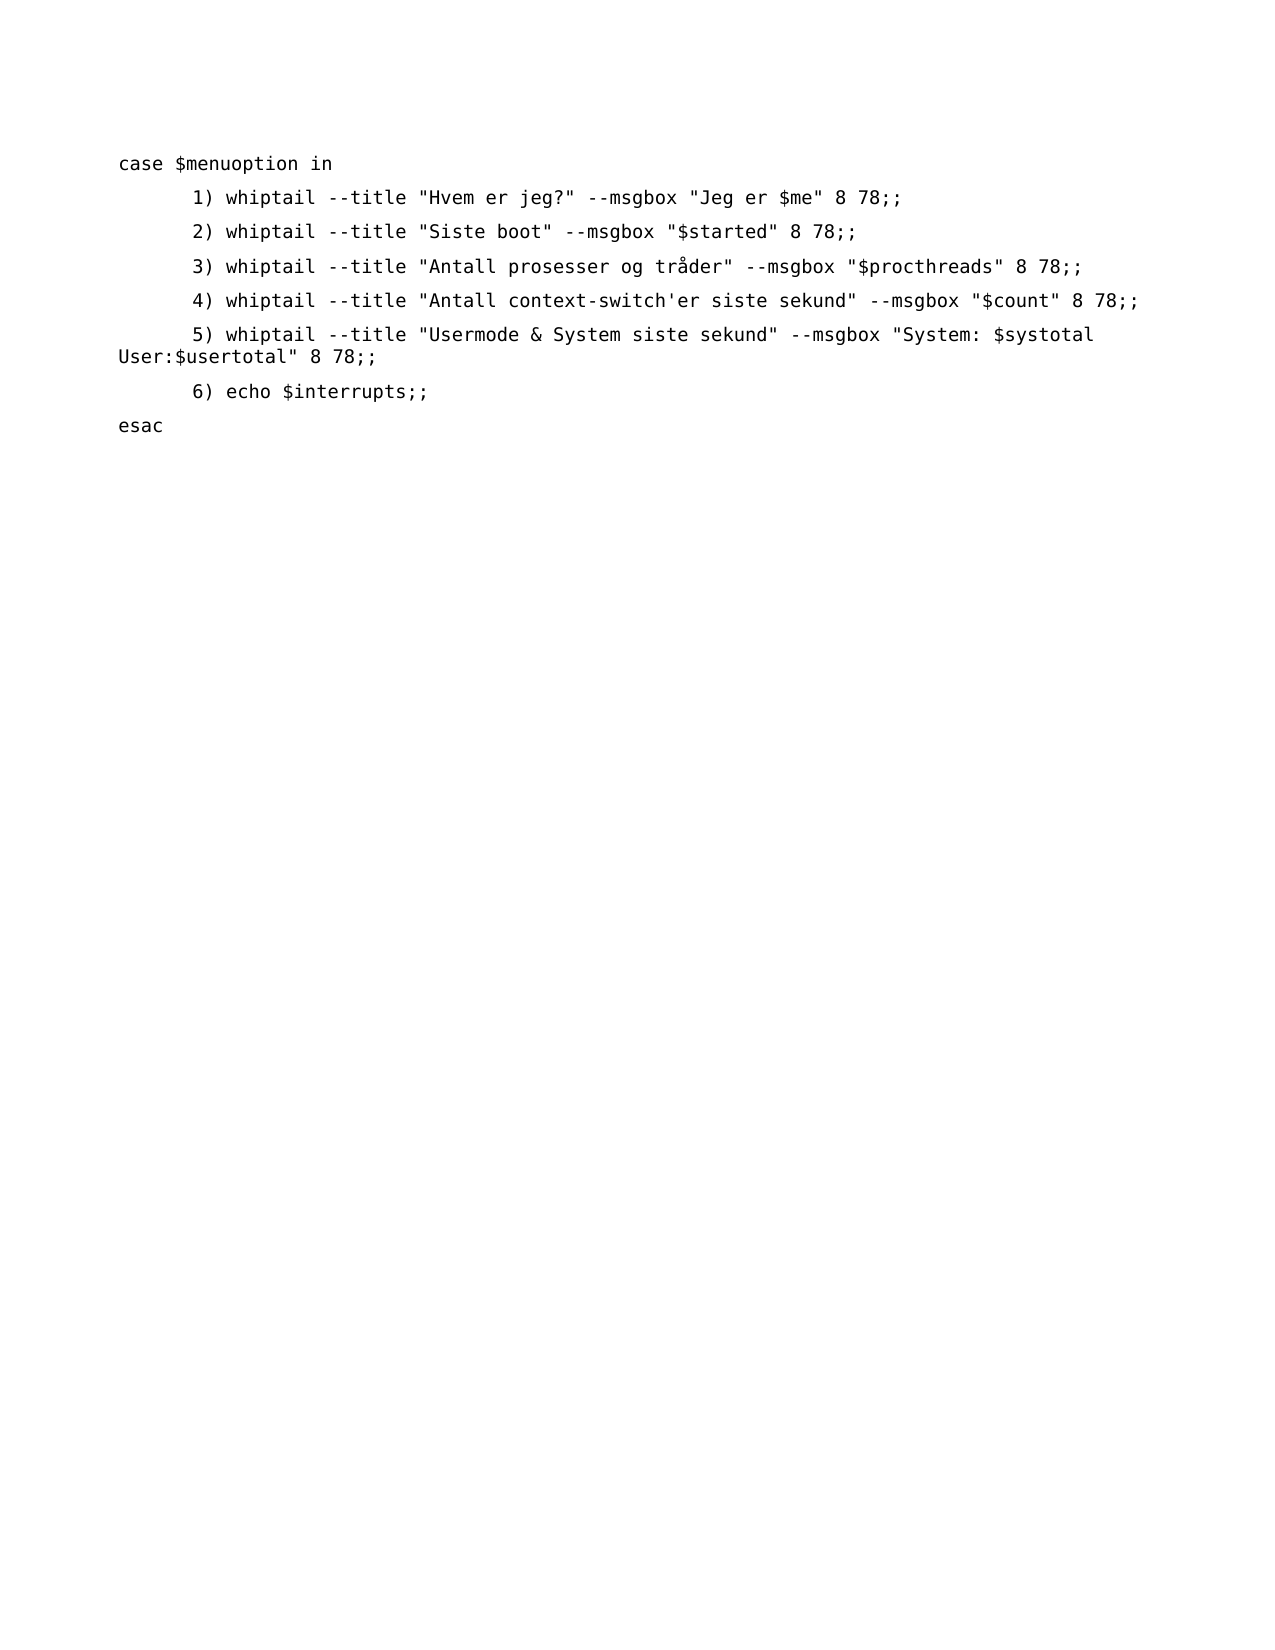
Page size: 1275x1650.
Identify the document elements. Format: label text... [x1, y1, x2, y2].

text 2) whiptail --title "Siste boot" --msgbox "$started" 8 78;; [118, 221, 1157, 243]
text 4) whiptail --title "Antall context-switch'er siste sekund" --msgbox "$count" 8 78;; [118, 290, 1157, 312]
text case $menuoption in [118, 152, 1157, 174]
text 1) whiptail --title "Hvem er jeg?" --msgbox "Jeg er $me" 8 78;; [118, 187, 1157, 209]
text 6) echo $interrupts;; [118, 381, 1157, 402]
text 5) whiptail --title "Usermode & System siste sekund" --msgbox "System: $systotal User:$usertotal" 8 78;; [118, 324, 1157, 368]
text esac [118, 415, 1157, 437]
text 3) whiptail --title "Antall prosesser og tråder" --msgbox "$procthreads" 8 78;; [118, 256, 1157, 277]
